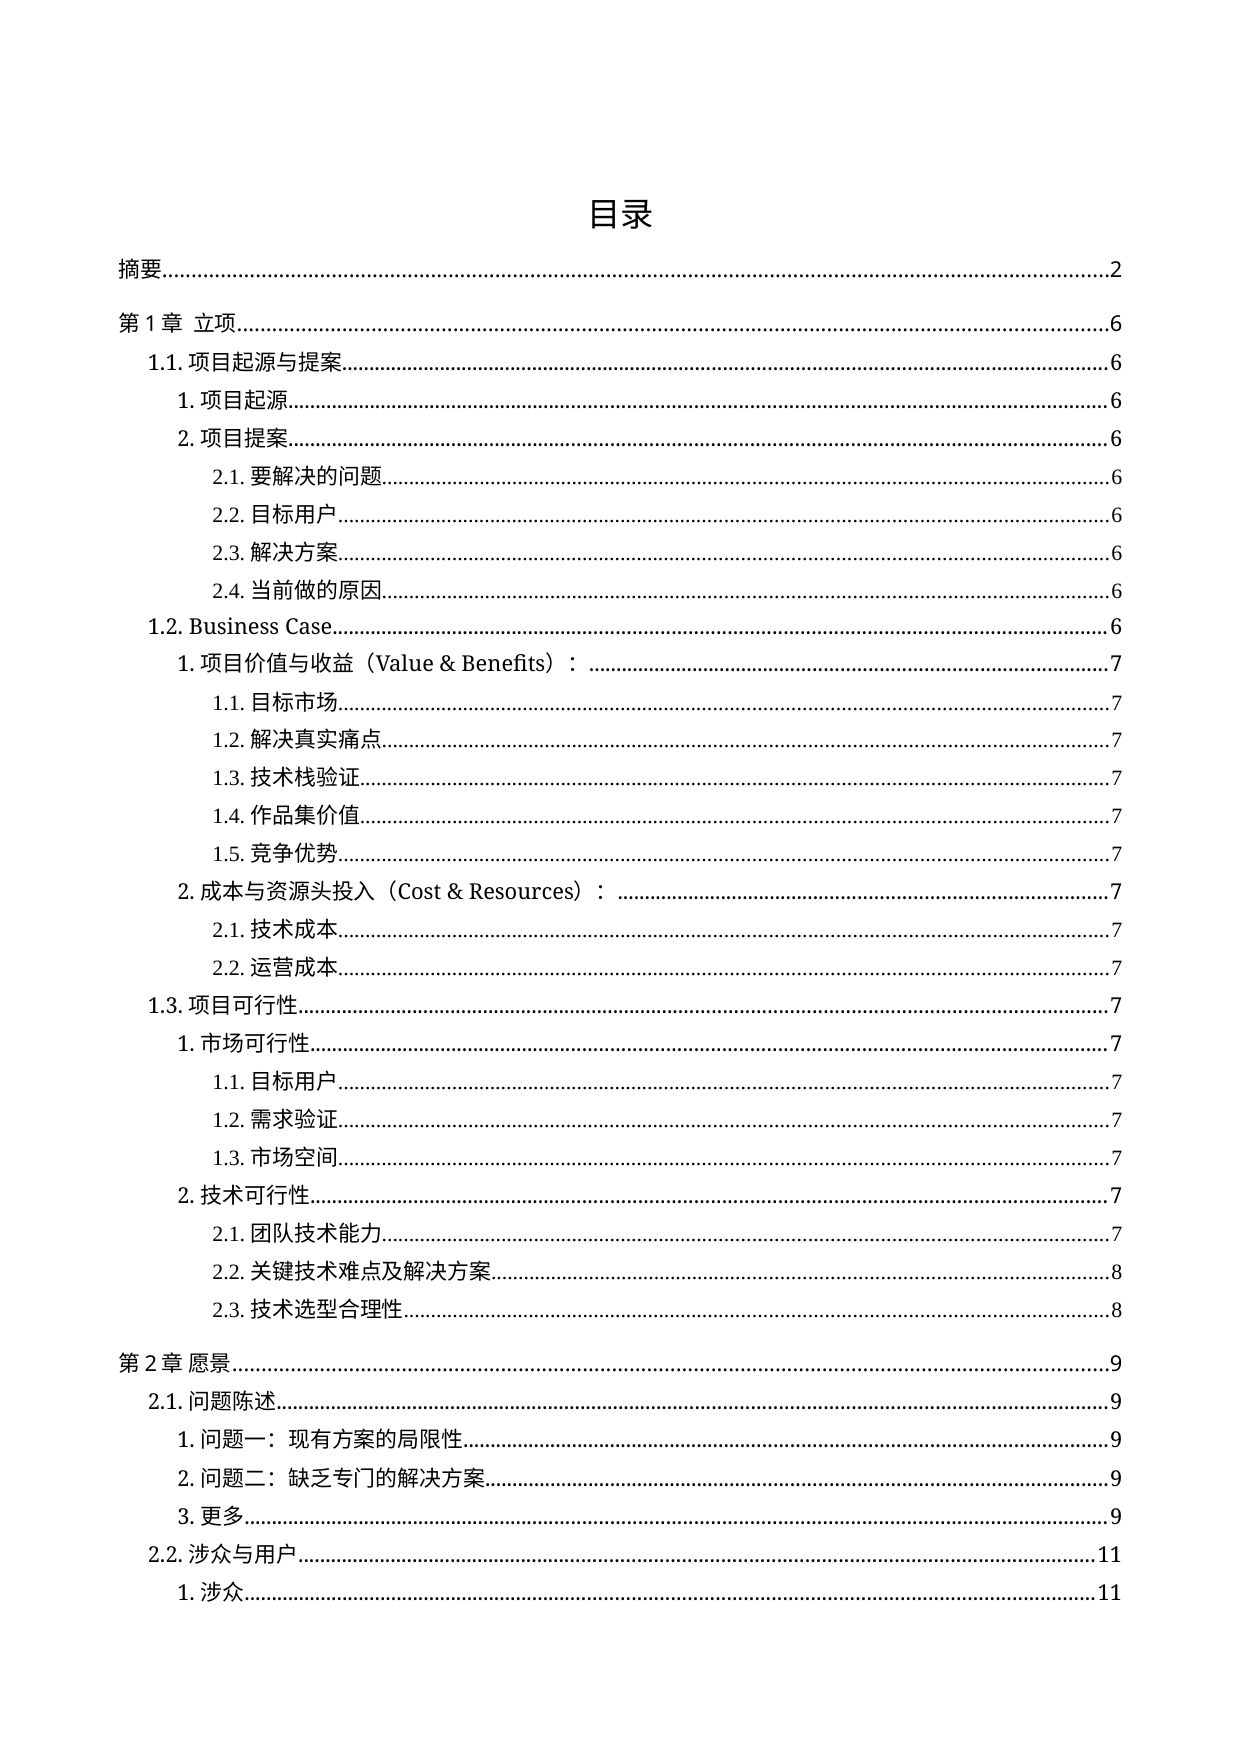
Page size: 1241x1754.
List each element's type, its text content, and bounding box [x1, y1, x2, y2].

text 1.2. Business Case 6 [148, 611, 1122, 640]
text 2.1. 要解决的问题 6 [207, 459, 1122, 491]
text 2.2. 目标用户 6 [207, 497, 1122, 528]
text 2.1. 问题陈述 9 [148, 1384, 1122, 1416]
text 1.1. 项目起源与提案 6 [148, 344, 1122, 376]
text 2.2. 关键技术难点及解决方案 8 [207, 1254, 1122, 1286]
text 2.1. 团队技术能力 7 [207, 1216, 1122, 1248]
text 1. 涉众 11 [177, 1575, 1122, 1607]
text 2. 成本与资源头投入（Cost & Resources）： 7 [177, 874, 1122, 906]
text 2. 问题二：缺乏专门的解决方案 9 [177, 1461, 1122, 1492]
text 1. 项目起源 6 [177, 383, 1122, 414]
text 1.2. 需求验证 7 [207, 1102, 1122, 1134]
text 1.2. 解决真实痛点 7 [207, 722, 1122, 754]
text 2.2. 运营成本 7 [207, 950, 1122, 982]
text 2. 项目提案 6 [177, 421, 1122, 453]
text 1.1. 目标市场 7 [207, 684, 1122, 716]
text 1.3. 技术栈验证 7 [207, 760, 1122, 792]
subtitle 目录 [118, 188, 1122, 236]
text 2.2. 涉众与用户 11 [148, 1537, 1122, 1568]
text 1. 问题一：现有方案的局限性 9 [177, 1422, 1122, 1454]
text 2. 技术可行性 7 [177, 1178, 1122, 1210]
text 3. 更多 9 [177, 1499, 1122, 1530]
text 2.4. 当前做的原因 6 [207, 573, 1122, 604]
text 第2章 愿景 9 [118, 1346, 1122, 1378]
text 第1章 立项 6 [118, 306, 1122, 338]
text 1.3. 项目可行性 7 [148, 988, 1122, 1020]
text 2.3. 技术选型合理性 8 [207, 1292, 1122, 1324]
text 2.1. 技术成本 7 [207, 912, 1122, 944]
text 1.1. 目标用户 7 [207, 1064, 1122, 1096]
text 1.5. 竞争优势 7 [207, 836, 1122, 868]
text 1. 市场可行性 7 [177, 1026, 1122, 1058]
text 1.3. 市场空间 7 [207, 1140, 1122, 1172]
text 1.4. 作品集价值 7 [207, 798, 1122, 830]
text 1. 项目价值与收益（Value & Benefits）： 7 [177, 646, 1122, 678]
text 2.3. 解决方案 6 [207, 535, 1122, 566]
text 摘要 2 [118, 252, 1122, 284]
